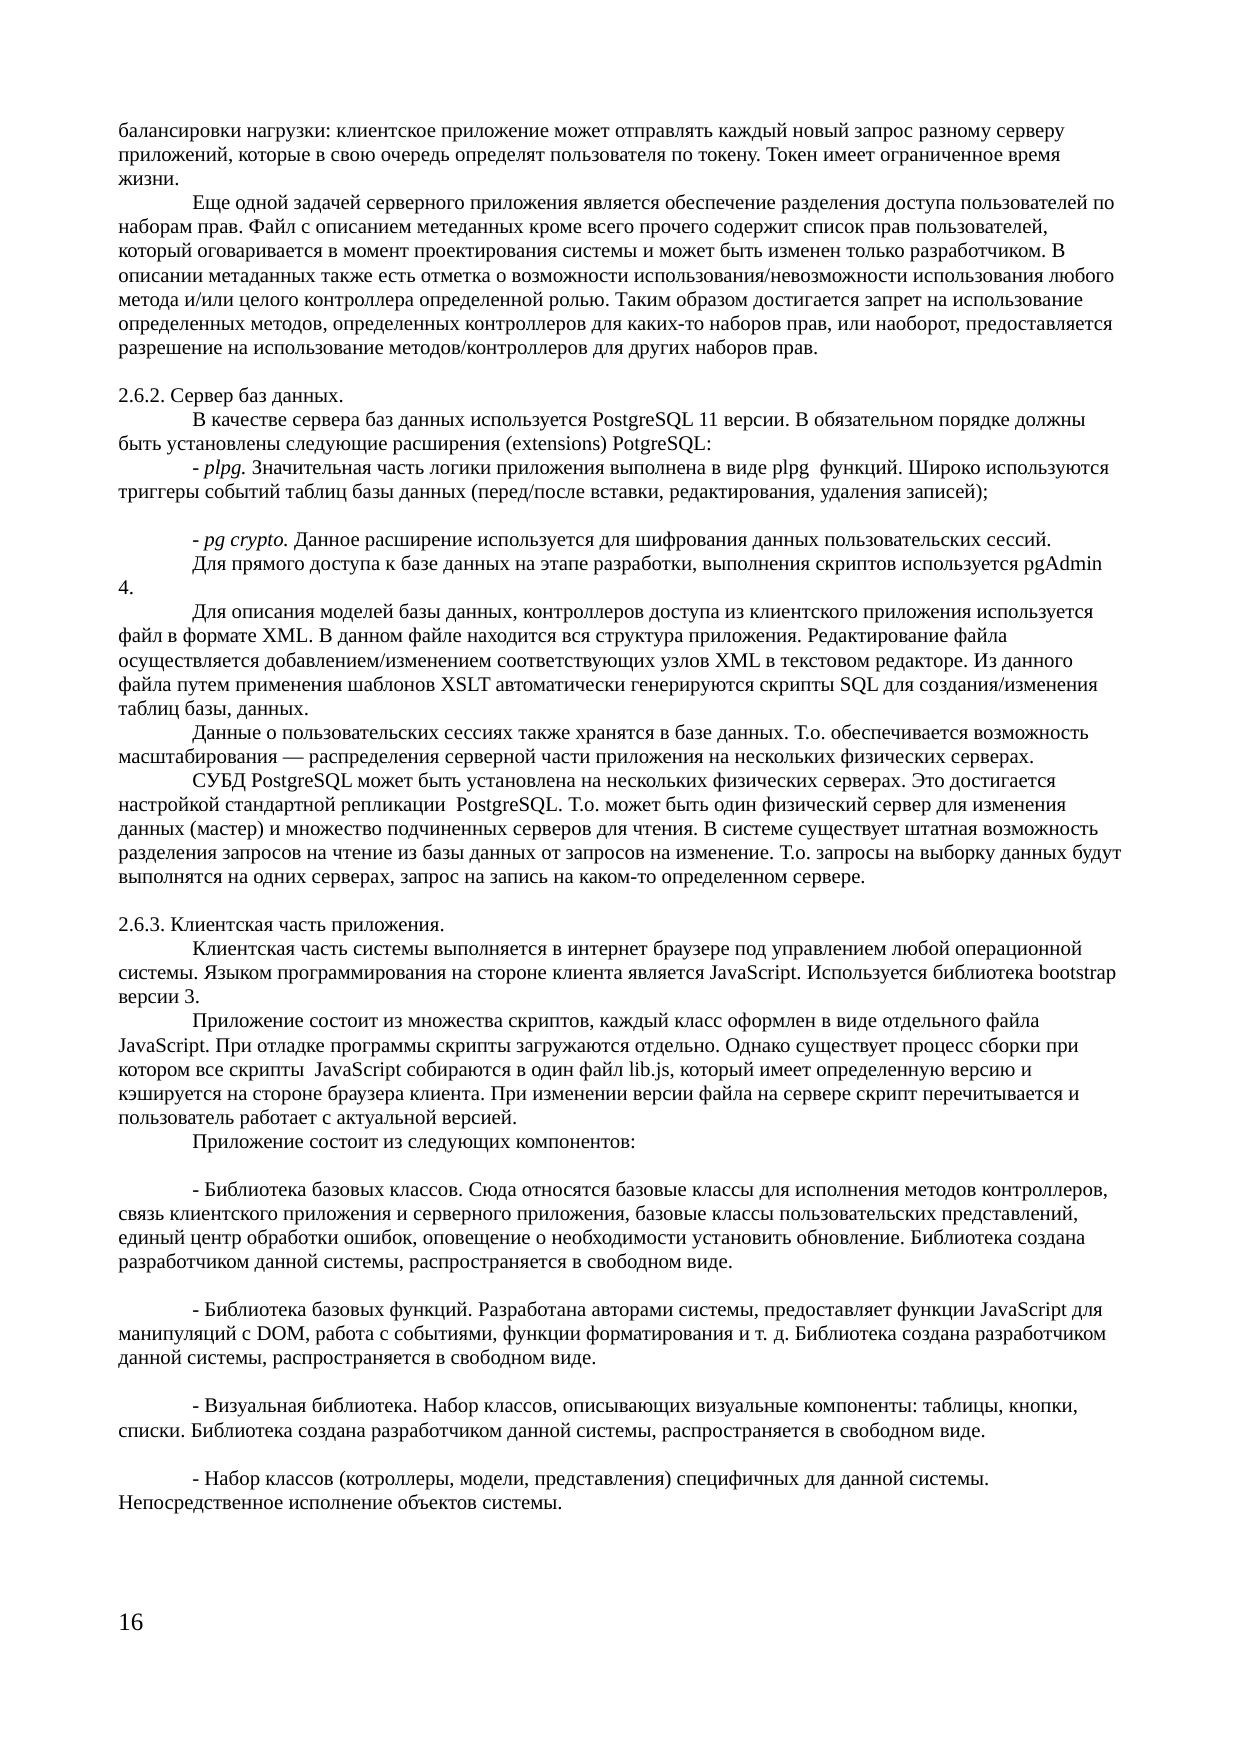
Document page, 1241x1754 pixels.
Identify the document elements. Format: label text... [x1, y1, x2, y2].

text - Библиотека базовых функций. Разработана авторами системы, предоставляет функции JavaScript для манипуляций с DOM, работа с событиями, функции форматирования и т. д. Библиотека создана разработчиком данной системы, распространяется в свободном виде. [118, 1297, 1122, 1369]
text балансировки нагрузки: клиентское приложение может отправлять каждый новый запрос разному серверу приложений, которые в свою очередь определят пользователя по токену. Токен имеет ограниченное время жизни. [118, 118, 1122, 190]
text СУБД PostgreSQL может быть установлена на нескольких физических серверах. Это достигается настройкой стандартной репликации PostgreSQL. Т.о. может быть один физический сервер для изменения данных (мастер) и множество подчиненных серверов для чтения. В системе существует штатная возможность разделения запросов на чтение из базы данных от запросов на изменение. Т.о. запросы на выборку данных будут выполнятся на одних серверах, запрос на запись на каком-то определенном сервере. [118, 768, 1122, 888]
text - Визуальная библиотека. Набор классов, описывающих визуальные компоненты: таблицы, кнопки, списки. Библиотека создана разработчиком данной системы, распространяется в свободном виде. [118, 1393, 1122, 1442]
text В качестве сервера баз данных используется PostgreSQL 11 версии. В обязательном порядке должны быть установлены следующие расширения (extensions) PotgreSQL: [118, 407, 1122, 455]
text Для прямого доступа к базе данных на этапе разработки, выполнения скриптов используется pgAdmin 4. [118, 551, 1122, 599]
text - Библиотека базовых классов. Сюда относятся базовые классы для исполнения методов контроллеров, связь клиентского приложения и серверного приложения, базовые классы пользовательских представлений, единый центр обработки ошибок, оповещение о необходимости установить обновление. Библиотека создана разработчиком данной системы, распространяется в свободном виде. [118, 1177, 1122, 1273]
text - pg crypto. Данное расширение используется для шифрования данных пользовательских сессий. [118, 527, 1122, 551]
text Приложение состоит из следующих компонентов: [118, 1129, 1122, 1153]
text - Набор классов (котроллеры, модели, представления) специфичных для данной системы. Непосредственное исполнение объектов системы. [118, 1466, 1122, 1514]
text 2.6.3. Клиентская часть приложения. [118, 912, 1122, 936]
text - plpg. Значительная часть логики приложения выполнена в виде plpg функций. Широко используются триггеры событий таблиц базы данных (перед/после вставки, редактирования, удаления записей); [118, 455, 1122, 503]
text Для описания моделей базы данных, контроллеров доступа из клиентского приложения используется файл в формате XML. В данном файле находится вся структура приложения. Редактирование файла осуществляется добавлением/изменением соответствующих узлов XML в текстовом редакторе. Из данного файла путем применения шаблонов XSLT автоматически генерируются скрипты SQL для создания/изменения таблиц базы, данных. [118, 599, 1122, 720]
text Приложение состоит из множества скриптов, каждый класс оформлен в виде отдельного файла JavaScript. При отладке программы скрипты загружаются отдельно. Однако существует процесс сборки при котором все скрипты JavaScript собираются в один файл lib.js, который имеет определенную версию и кэшируется на стороне браузера клиента. При изменении версии файла на сервере скрипт перечитывается и пользователь работает с актуальной версией. [118, 1008, 1122, 1129]
text Еще одной задачей серверного приложения является обеспечение разделения доступа пользователей по наборам прав. Файл с описанием метеданных кроме всего прочего содержит список прав пользователей, который оговаривается в момент проектирования системы и может быть изменен только разработчиком. В описании метаданных также есть отметка о возможности использования/невозможности использования любого метода и/или целого контроллера определенной ролью. Таким образом достигается запрет на использование определенных методов, определенных контроллеров для каких-то наборов прав, или наоборот, предоставляется разрешение на использование методов/контроллеров для других наборов прав. [118, 190, 1122, 359]
text Данные о пользовательских сессиях также хранятся в базе данных. Т.о. обеспечивается возможность масштабирования — распределения серверной части приложения на нескольких физических серверах. [118, 720, 1122, 768]
text 2.6.2. Сервер баз данных. [118, 383, 1122, 407]
text Клиентская часть системы выполняется в интернет браузере под управлением любой операционной системы. Языком программирования на стороне клиента является JavaScript. Используется библиотека bootstrap версии 3. [118, 936, 1122, 1008]
